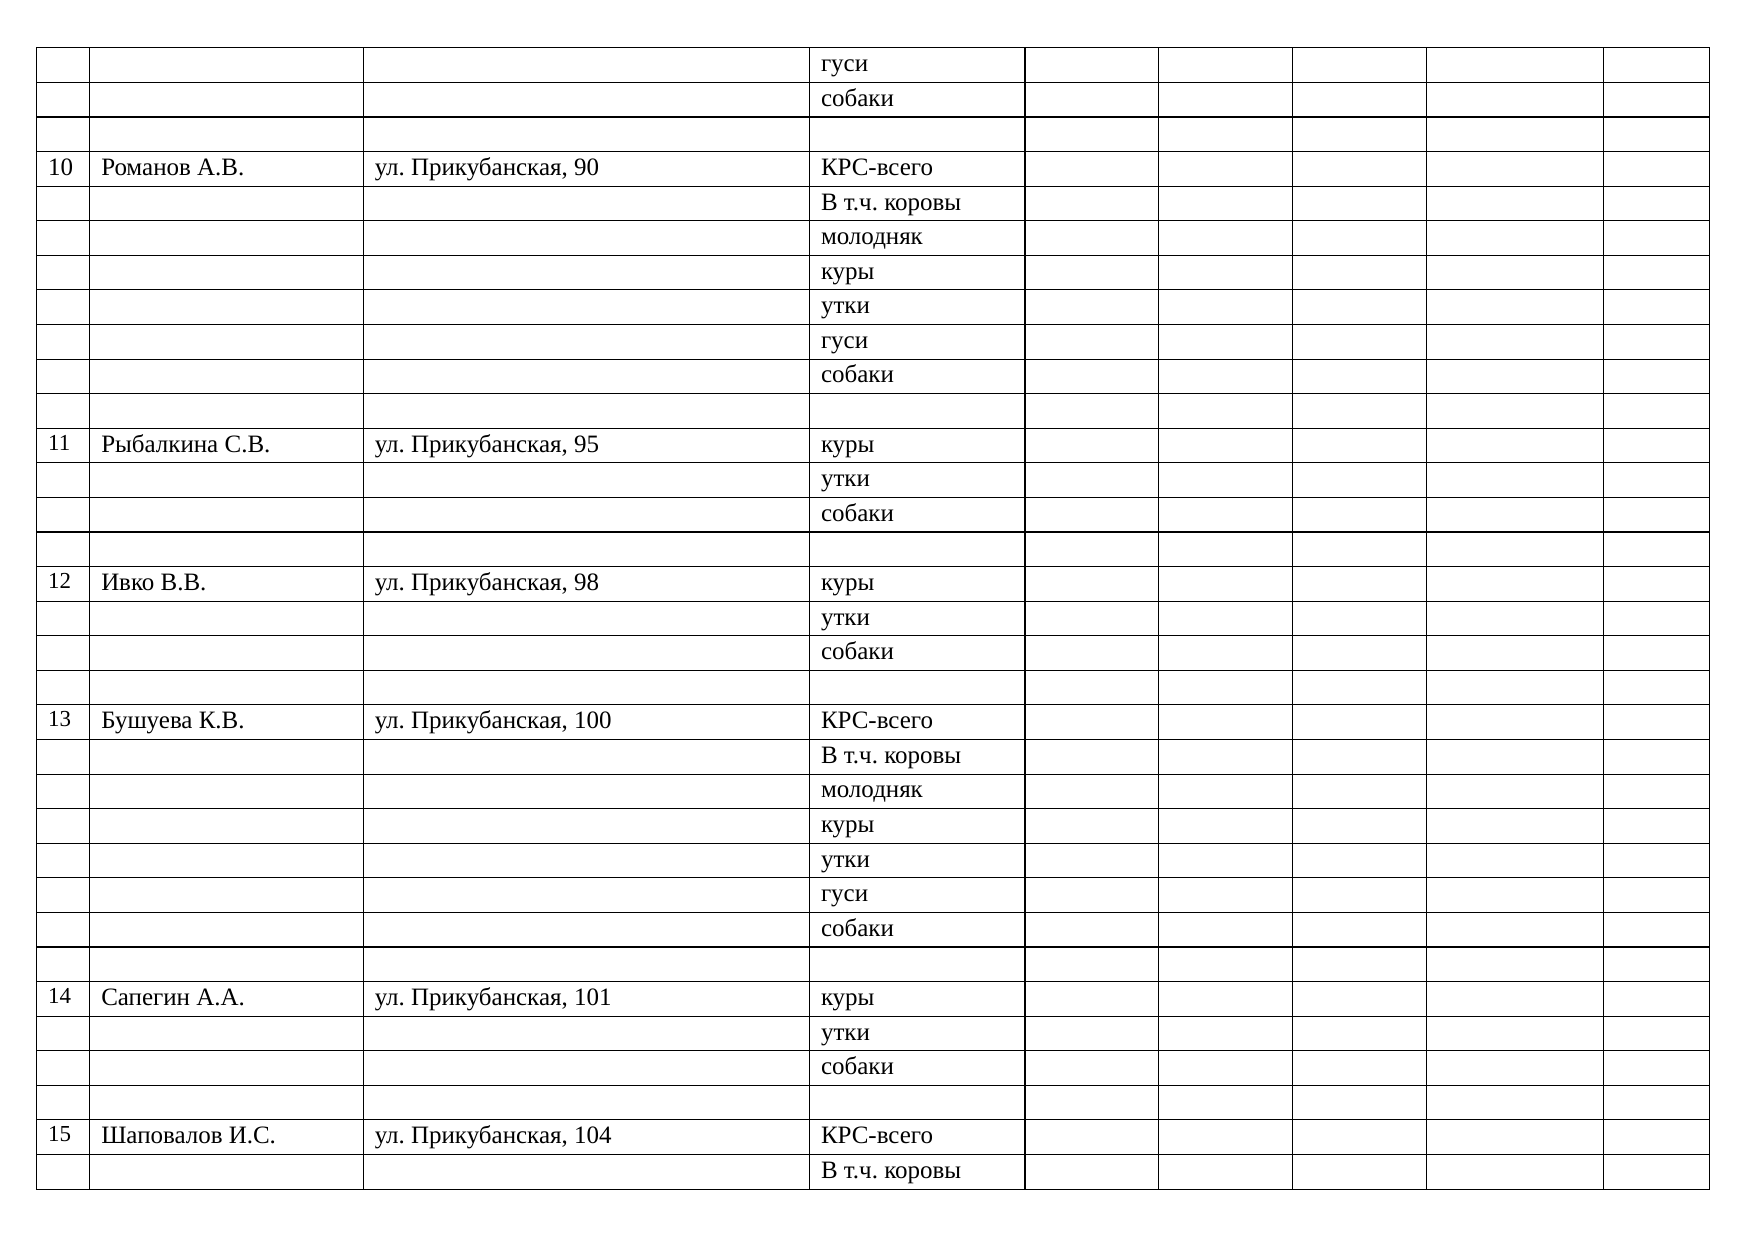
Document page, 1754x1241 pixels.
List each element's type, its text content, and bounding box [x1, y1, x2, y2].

table_cell КРС-всего [810, 152, 1024, 186]
table_cell [364, 463, 809, 497]
table_cell [1427, 878, 1603, 912]
table_cell [1159, 982, 1292, 1016]
table_cell [37, 1017, 89, 1050]
table_cell [90, 290, 363, 324]
table_cell [37, 221, 89, 255]
table_cell [1293, 533, 1426, 566]
table_cell утки [810, 1017, 1024, 1050]
table_cell В т.ч. коровы [810, 187, 1024, 220]
table_cell [1293, 671, 1426, 704]
table_cell куры [810, 429, 1024, 462]
table_cell [1159, 567, 1292, 601]
table_cell [1026, 221, 1158, 255]
table_cell [364, 636, 809, 670]
table_cell [37, 636, 89, 670]
table_cell [1026, 740, 1158, 773]
table_cell [1604, 118, 1709, 151]
table_cell [90, 775, 363, 808]
table_cell [1026, 809, 1158, 843]
table_cell [1159, 878, 1292, 912]
table_cell [1604, 83, 1709, 116]
table_cell куры [810, 256, 1024, 289]
table_cell собаки [810, 636, 1024, 670]
table_cell [1604, 463, 1709, 497]
table_cell [1427, 1086, 1603, 1119]
table_cell [1604, 878, 1709, 912]
table_cell [1159, 256, 1292, 289]
table_cell [364, 740, 809, 773]
table_cell собаки [810, 913, 1024, 946]
table_cell куры [810, 982, 1024, 1016]
table_cell [1427, 1017, 1603, 1050]
table_cell [1427, 567, 1603, 601]
table_cell [1604, 1017, 1709, 1050]
table_cell утки [810, 602, 1024, 635]
table_cell [90, 256, 363, 289]
table_cell [1026, 671, 1158, 704]
table_cell утки [810, 290, 1024, 324]
table_cell [90, 498, 363, 531]
table_cell [90, 809, 363, 843]
table_cell [1159, 844, 1292, 877]
table_cell [37, 878, 89, 912]
table_cell гуси [810, 325, 1024, 358]
table_cell [1293, 152, 1426, 186]
table_cell [1604, 567, 1709, 601]
table_cell [1026, 636, 1158, 670]
table_cell [1159, 671, 1292, 704]
table_cell [90, 636, 363, 670]
table_cell [1293, 118, 1426, 151]
table_cell [364, 602, 809, 635]
table_cell [1293, 740, 1426, 773]
table_cell [1293, 498, 1426, 531]
table_cell [37, 844, 89, 877]
table_cell [1026, 394, 1158, 428]
table_cell [1159, 187, 1292, 220]
table_cell [1159, 48, 1292, 82]
table_cell [1026, 533, 1158, 566]
table_cell [37, 48, 89, 82]
table_cell [1026, 913, 1158, 946]
table_cell [1427, 152, 1603, 186]
table_cell [90, 1017, 363, 1050]
table_cell [1159, 221, 1292, 255]
table_cell [1427, 256, 1603, 289]
table_cell [1293, 429, 1426, 462]
table_cell [90, 463, 363, 497]
table_cell ул. Прикубанская, 100 [364, 705, 809, 739]
table_cell [1293, 83, 1426, 116]
table_cell [1427, 48, 1603, 82]
table_cell 10 [37, 152, 89, 186]
table_cell [364, 809, 809, 843]
table_cell [90, 360, 363, 393]
table_cell [1604, 775, 1709, 808]
table_cell [90, 118, 363, 151]
table_cell ул. Прикубанская, 101 [364, 982, 809, 1016]
table_cell [37, 809, 89, 843]
table_cell [1427, 636, 1603, 670]
table_cell [364, 533, 809, 566]
table_cell [1026, 83, 1158, 116]
table_cell Рыбалкина С.В. [90, 429, 363, 462]
table_cell [1293, 948, 1426, 981]
table_cell [1427, 948, 1603, 981]
table_cell [1427, 844, 1603, 877]
table_cell [1427, 221, 1603, 255]
table_cell собаки [810, 360, 1024, 393]
table_cell [1293, 256, 1426, 289]
table_cell [37, 671, 89, 704]
table_cell [37, 256, 89, 289]
table_cell куры [810, 567, 1024, 601]
table_cell [1604, 360, 1709, 393]
table_cell [1604, 256, 1709, 289]
table_cell [1159, 290, 1292, 324]
table_cell [37, 775, 89, 808]
table_cell 13 [37, 705, 89, 739]
table_cell [364, 1086, 809, 1119]
table_cell [1604, 982, 1709, 1016]
table_cell [37, 948, 89, 981]
table_cell [1427, 187, 1603, 220]
table_cell ул. Прикубанская, 90 [364, 152, 809, 186]
table_cell [1293, 567, 1426, 601]
table_cell [90, 1086, 363, 1119]
table_cell утки [810, 844, 1024, 877]
table_cell [37, 1155, 89, 1188]
table_cell [1026, 256, 1158, 289]
table_cell Романов А.В. [90, 152, 363, 186]
table_cell ул. Прикубанская, 98 [364, 567, 809, 601]
table_cell [1604, 705, 1709, 739]
table_cell [1159, 809, 1292, 843]
table_cell [37, 290, 89, 324]
table_cell [90, 83, 363, 116]
table_cell [364, 360, 809, 393]
table_cell [1427, 118, 1603, 151]
table_cell [1293, 775, 1426, 808]
table_cell [37, 360, 89, 393]
table_cell [364, 1051, 809, 1085]
table_cell ул. Прикубанская, 95 [364, 429, 809, 462]
table_cell [364, 256, 809, 289]
table_cell [90, 948, 363, 981]
table_cell [1604, 498, 1709, 531]
table_cell [90, 1155, 363, 1188]
table_cell [1159, 325, 1292, 358]
table_cell [364, 775, 809, 808]
table_cell [1026, 844, 1158, 877]
table_cell [1427, 429, 1603, 462]
table_cell [1026, 360, 1158, 393]
table_cell [1026, 1017, 1158, 1050]
table_cell [1604, 290, 1709, 324]
table_cell [810, 1086, 1024, 1119]
table_cell [1026, 325, 1158, 358]
table_cell [810, 533, 1024, 566]
table_cell [1427, 705, 1603, 739]
table_cell [1604, 913, 1709, 946]
table_cell [1427, 809, 1603, 843]
table_cell [364, 394, 809, 428]
table_cell [1026, 948, 1158, 981]
table_cell [1159, 83, 1292, 116]
table_cell [90, 913, 363, 946]
table_cell [1026, 1120, 1158, 1154]
table_cell [1159, 775, 1292, 808]
table_cell [1293, 290, 1426, 324]
table_cell [364, 671, 809, 704]
table_cell [1026, 463, 1158, 497]
table_cell [1159, 394, 1292, 428]
table_cell [1159, 533, 1292, 566]
table_cell [37, 533, 89, 566]
table_cell [1427, 913, 1603, 946]
table_cell гуси [810, 48, 1024, 82]
table_cell [1293, 844, 1426, 877]
table_cell [1159, 463, 1292, 497]
table_cell [1026, 602, 1158, 635]
table_cell [1427, 775, 1603, 808]
table_cell [364, 290, 809, 324]
table_cell [90, 602, 363, 635]
table_cell [364, 844, 809, 877]
table_cell [1159, 118, 1292, 151]
table_cell [1159, 913, 1292, 946]
table_cell [1026, 187, 1158, 220]
table_cell [1604, 809, 1709, 843]
table_cell Шаповалов И.С. [90, 1120, 363, 1154]
table_cell гуси [810, 878, 1024, 912]
table_cell [1293, 463, 1426, 497]
table_cell [1427, 671, 1603, 704]
table_cell [1604, 602, 1709, 635]
table_cell В т.ч. коровы [810, 740, 1024, 773]
table_cell [364, 948, 809, 981]
table_cell [1604, 187, 1709, 220]
table_cell [90, 533, 363, 566]
table_cell [1293, 913, 1426, 946]
table_cell [37, 463, 89, 497]
table_cell ул. Прикубанская, 104 [364, 1120, 809, 1154]
table_cell [1604, 48, 1709, 82]
table_cell 14 [37, 982, 89, 1016]
table_cell [1427, 325, 1603, 358]
table_cell [1026, 878, 1158, 912]
table_cell [1026, 290, 1158, 324]
table_cell [90, 394, 363, 428]
table_cell [364, 1017, 809, 1050]
table_cell [810, 671, 1024, 704]
table_cell [1159, 636, 1292, 670]
table_cell [1604, 844, 1709, 877]
table_cell КРС-всего [810, 1120, 1024, 1154]
table_cell [1293, 1017, 1426, 1050]
table_cell [1293, 48, 1426, 82]
table_cell [1293, 360, 1426, 393]
table_cell [1604, 533, 1709, 566]
table_cell [90, 844, 363, 877]
table_cell [37, 187, 89, 220]
table_cell [1159, 1155, 1292, 1188]
table_cell [1026, 1086, 1158, 1119]
table_cell [37, 740, 89, 773]
table_cell [1427, 394, 1603, 428]
table_cell [1026, 567, 1158, 601]
table_cell [1026, 775, 1158, 808]
table_cell [37, 394, 89, 428]
table_cell [1427, 83, 1603, 116]
table_cell [1427, 1120, 1603, 1154]
table_cell [1604, 325, 1709, 358]
table_cell [364, 498, 809, 531]
table_cell [37, 1051, 89, 1085]
table_cell [1293, 1120, 1426, 1154]
table_cell [1159, 1017, 1292, 1050]
table_cell [90, 325, 363, 358]
table_cell [1159, 360, 1292, 393]
table_cell [1604, 740, 1709, 773]
table_cell [364, 83, 809, 116]
table_cell [1159, 602, 1292, 635]
table_cell [1293, 394, 1426, 428]
table_cell собаки [810, 498, 1024, 531]
table_cell [90, 878, 363, 912]
table_cell [90, 671, 363, 704]
table_cell [90, 187, 363, 220]
table_cell Сапегин А.А. [90, 982, 363, 1016]
table_cell [364, 48, 809, 82]
table_cell [1293, 809, 1426, 843]
table_cell [1293, 221, 1426, 255]
table_cell [1293, 636, 1426, 670]
table_cell [1604, 221, 1709, 255]
table_cell [1293, 187, 1426, 220]
table_cell [37, 1086, 89, 1119]
table_cell [1604, 394, 1709, 428]
table_cell [1293, 878, 1426, 912]
table_cell [1427, 360, 1603, 393]
table_cell [90, 740, 363, 773]
table_cell [1026, 1155, 1158, 1188]
table_cell 15 [37, 1120, 89, 1154]
table_cell 12 [37, 567, 89, 601]
table_cell [1604, 1155, 1709, 1188]
table_cell [1159, 498, 1292, 531]
table_cell [1427, 1155, 1603, 1188]
table_cell [1293, 602, 1426, 635]
table_cell [37, 602, 89, 635]
table_cell куры [810, 809, 1024, 843]
table_cell [1159, 948, 1292, 981]
table_cell [90, 1051, 363, 1085]
table_cell [1427, 290, 1603, 324]
table_cell [1604, 671, 1709, 704]
table_cell [1159, 152, 1292, 186]
table_cell [37, 83, 89, 116]
table_cell [1604, 429, 1709, 462]
table_cell [1026, 498, 1158, 531]
table_cell [1159, 705, 1292, 739]
table_cell собаки [810, 83, 1024, 116]
table_cell [364, 118, 809, 151]
table_cell [1159, 740, 1292, 773]
table_cell [1427, 602, 1603, 635]
table_cell [364, 221, 809, 255]
table_cell [364, 187, 809, 220]
table_cell В т.ч. коровы [810, 1155, 1024, 1188]
table_cell [1293, 982, 1426, 1016]
table_cell собаки [810, 1051, 1024, 1085]
table_cell [364, 1155, 809, 1188]
table_cell [1604, 1051, 1709, 1085]
table_cell [1427, 740, 1603, 773]
table_cell [1293, 705, 1426, 739]
table_cell [810, 948, 1024, 981]
table_cell Бушуева К.В. [90, 705, 363, 739]
table_cell КРС-всего [810, 705, 1024, 739]
table_cell [1026, 982, 1158, 1016]
table_cell [1026, 429, 1158, 462]
table_cell [364, 913, 809, 946]
table_cell [1026, 705, 1158, 739]
table_cell [1427, 463, 1603, 497]
table_cell [364, 325, 809, 358]
table_cell [1026, 48, 1158, 82]
table_cell [1604, 1086, 1709, 1119]
table_cell [37, 498, 89, 531]
table_cell [1427, 982, 1603, 1016]
table_cell [1604, 948, 1709, 981]
table_cell [1026, 118, 1158, 151]
table_cell [1427, 1051, 1603, 1085]
table_cell [90, 221, 363, 255]
table_cell [1604, 1120, 1709, 1154]
table_cell [1293, 1051, 1426, 1085]
table_cell [37, 118, 89, 151]
table_cell [364, 878, 809, 912]
table_cell молодняк [810, 775, 1024, 808]
table_cell [1604, 152, 1709, 186]
table_cell [1293, 1086, 1426, 1119]
table_cell [1026, 152, 1158, 186]
table_cell [1427, 533, 1603, 566]
table_cell Ивко В.В. [90, 567, 363, 601]
table_cell 11 [37, 429, 89, 462]
table_cell [37, 913, 89, 946]
table_cell молодняк [810, 221, 1024, 255]
table_cell [1159, 429, 1292, 462]
table_cell [1427, 498, 1603, 531]
table_cell [1026, 1051, 1158, 1085]
table_cell [90, 48, 363, 82]
table_cell [1159, 1120, 1292, 1154]
table_cell [1293, 1155, 1426, 1188]
table_cell [810, 394, 1024, 428]
table_cell [1604, 636, 1709, 670]
table_cell [1159, 1051, 1292, 1085]
table_cell [1159, 1086, 1292, 1119]
table_cell [37, 325, 89, 358]
table_cell [1293, 325, 1426, 358]
table_cell [810, 118, 1024, 151]
table_cell утки [810, 463, 1024, 497]
